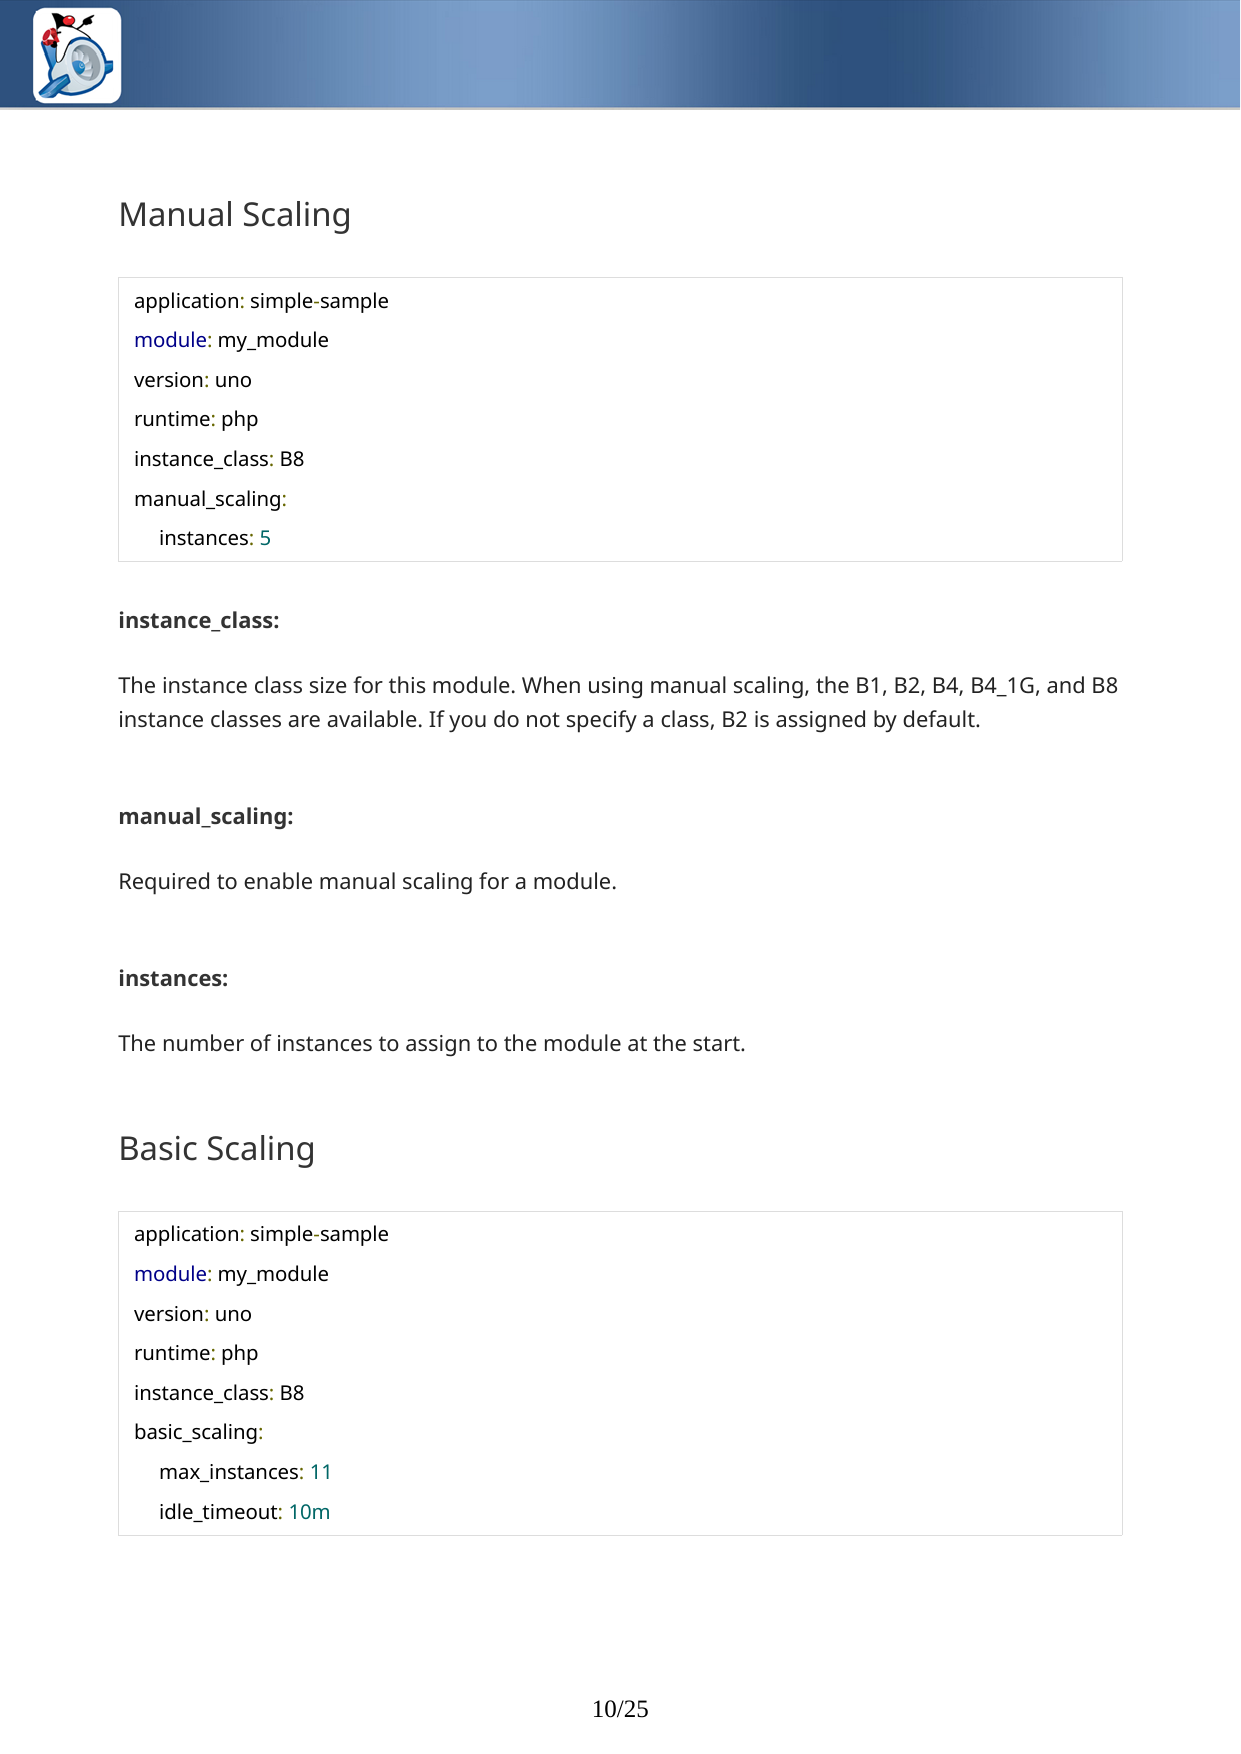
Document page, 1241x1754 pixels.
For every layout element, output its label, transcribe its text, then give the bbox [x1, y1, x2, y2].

subtitle Basic Scaling [118, 1125, 1122, 1169]
text application: simple-sample [119, 278, 1122, 314]
text basic_scaling: [119, 1408, 1122, 1446]
text instance_class: B8 [119, 435, 1122, 472]
text version: uno [119, 356, 1122, 393]
list The instance class size for this module. When using manual scaling, the B1, B2, B4, B4_1G, and B8 instance classes are available. If you do not specify a class, B2 is assigned by default. [118, 665, 1122, 734]
text version: uno [119, 1290, 1122, 1327]
subtitle instance_class: [118, 605, 1122, 634]
list The number of instances to assign to the module at the start. [118, 1023, 1122, 1058]
text manual_scaling: [119, 475, 1122, 512]
text instance_class: B8 [119, 1369, 1122, 1406]
list Required to enable manual scaling for a module. [118, 862, 1122, 896]
picture [0, 0, 1241, 110]
subtitle manual_scaling: [118, 801, 1122, 831]
text module: my_module [119, 1250, 1122, 1287]
subtitle instances: [118, 963, 1122, 993]
text runtime: php [119, 1329, 1122, 1367]
text idle_timeout: 10m [119, 1488, 1122, 1535]
text runtime: php [119, 396, 1122, 433]
text application: simple-sample [119, 1212, 1122, 1248]
text instances: 5 [119, 514, 1122, 561]
text module: my_module [119, 316, 1122, 354]
text max_instances: 11 [119, 1448, 1122, 1486]
subtitle Manual Scaling [118, 191, 1122, 236]
